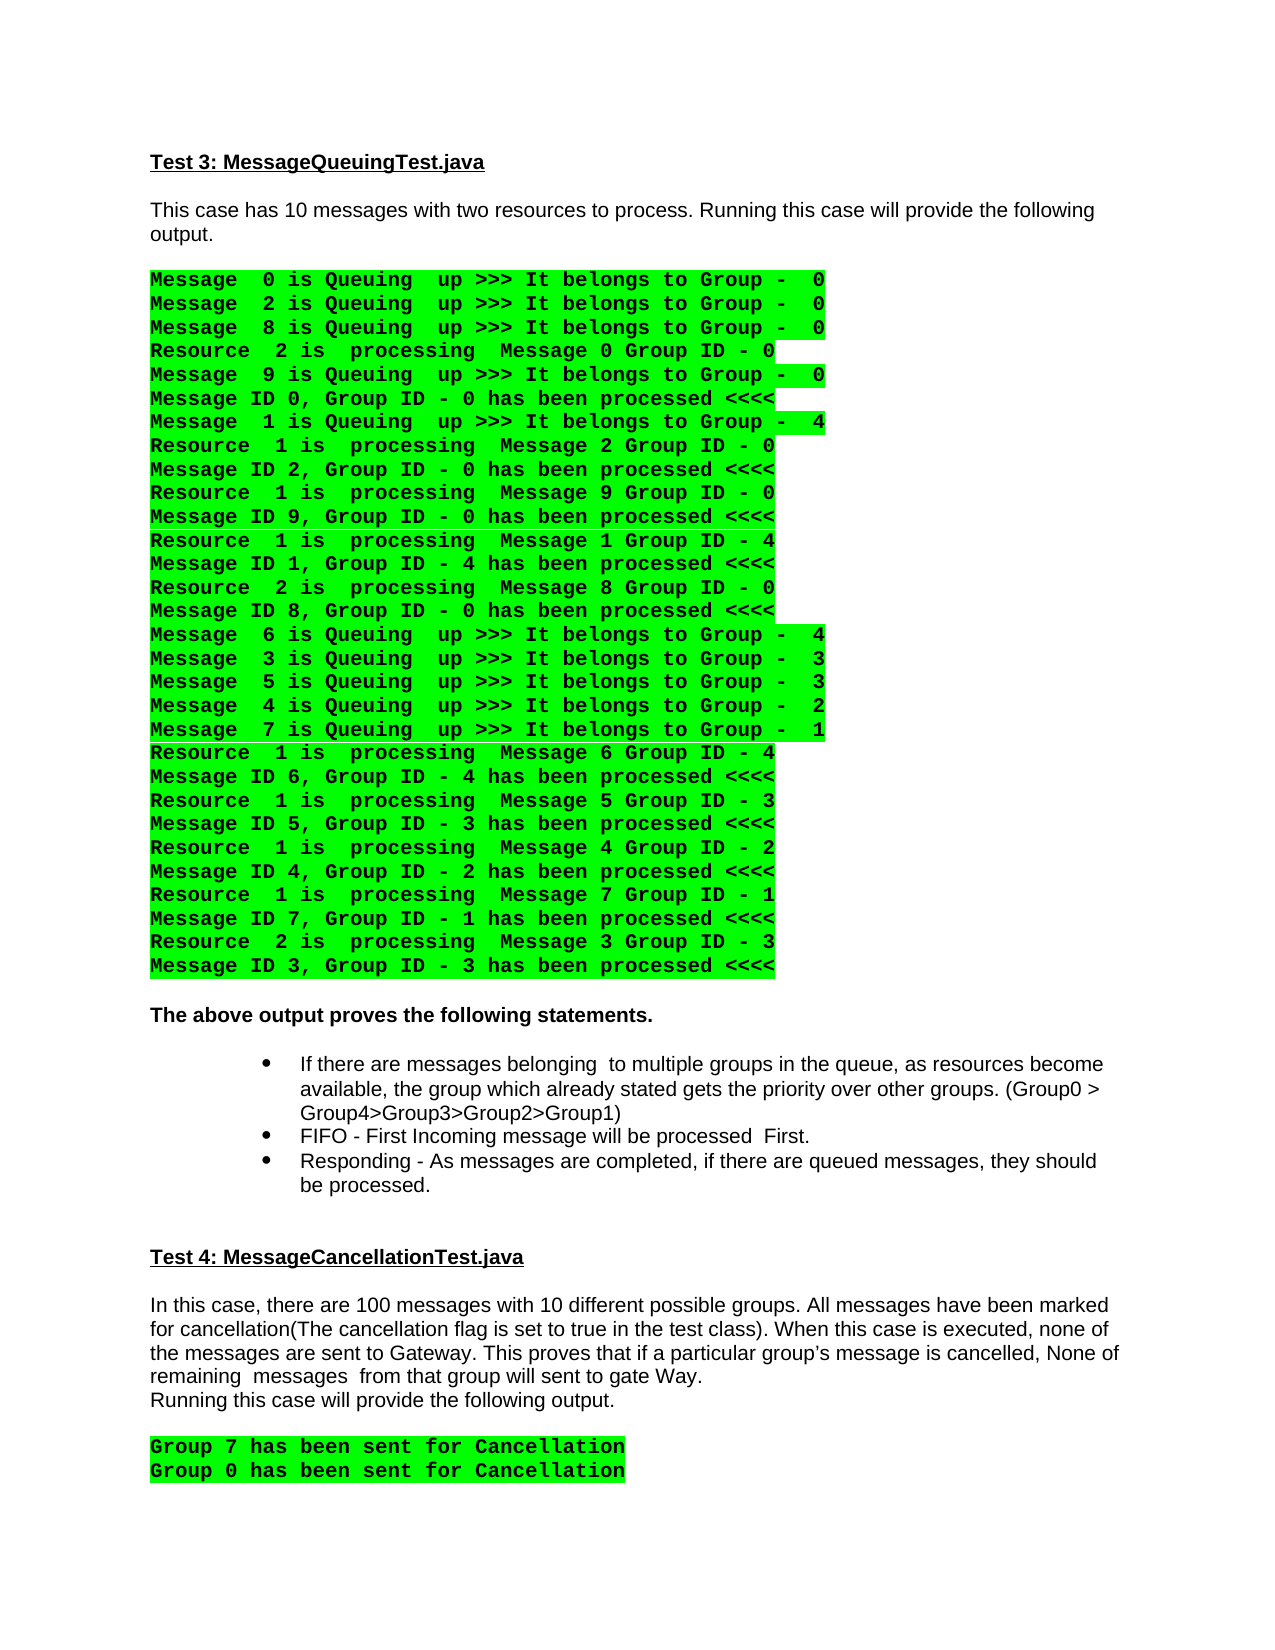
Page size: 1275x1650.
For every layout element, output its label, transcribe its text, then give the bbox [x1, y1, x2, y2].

text Resource 2 is processing Message 3 Group ID - 3 [150, 932, 1125, 955]
text Message ID 5, Group ID - 3 has been processed <<<< [150, 813, 1125, 837]
text The above output proves the following statements. [150, 1002, 1125, 1028]
text In this case, there are 100 messages with 10 different possible groups. All messages have been marked for cancellation(The cancellation flag is set to true in the test class). When this case is executed, none of the messages are sent to Gateway. This proves that if a particular group’s message is cancelled, None of remaining messages from that group will sent to gate Way. [150, 1292, 1125, 1388]
text Message 2 is Queuing up >>> It belongs to Group - 0 [150, 293, 1125, 317]
text Message 4 is Queuing up >>> It belongs to Group - 2 [150, 695, 1125, 719]
text This case has 10 messages with two resources to process. Running this case will provide the following output. [150, 198, 1125, 246]
text Group 7 has been sent for Cancellation [150, 1436, 1125, 1460]
text Message 0 is Queuing up >>> It belongs to Group - 0 [150, 269, 1125, 293]
text Group 0 has been sent for Cancellation [150, 1460, 1125, 1483]
text Message 1 is Queuing up >>> It belongs to Group - 4 [150, 411, 1125, 435]
text Message 8 is Queuing up >>> It belongs to Group - 0 [150, 317, 1125, 340]
list Responding - As messages are completed, if there are queued messages, they should be processed. [262, 1149, 1125, 1197]
text Resource 2 is processing Message 0 Group ID - 0 [150, 340, 1125, 364]
list FIFO - First Incoming message will be processed First. [262, 1124, 1125, 1149]
text Resource 1 is processing Message 9 Group ID - 0 [150, 482, 1125, 506]
text Resource 2 is processing Message 8 Group ID - 0 [150, 577, 1125, 601]
text Message ID 9, Group ID - 0 has been processed <<<< [150, 506, 1125, 529]
text Message 7 is Queuing up >>> It belongs to Group - 1 [150, 719, 1125, 742]
text Message ID 6, Group ID - 4 has been processed <<<< [150, 766, 1125, 790]
list If there are messages belonging to multiple groups in the queue, as resources become available, the group which already stated gets the priority over other groups. (Group0 > Group4>Group3>Group2>Group1) [262, 1052, 1125, 1124]
text Message 5 is Queuing up >>> It belongs to Group - 3 [150, 671, 1125, 695]
text Resource 1 is processing Message 1 Group ID - 4 [150, 529, 1125, 553]
text Message ID 2, Group ID - 0 has been processed <<<< [150, 459, 1125, 482]
text Resource 1 is processing Message 7 Group ID - 1 [150, 884, 1125, 908]
text Resource 1 is processing Message 5 Group ID - 3 [150, 790, 1125, 813]
text Message 3 is Queuing up >>> It belongs to Group - 3 [150, 648, 1125, 671]
text Message ID 7, Group ID - 1 has been processed <<<< [150, 908, 1125, 932]
text Message 9 is Queuing up >>> It belongs to Group - 0 [150, 364, 1125, 388]
text Resource 1 is processing Message 4 Group ID - 2 [150, 837, 1125, 861]
text Message ID 0, Group ID - 0 has been processed <<<< [150, 388, 1125, 411]
text Message ID 8, Group ID - 0 has been processed <<<< [150, 601, 1125, 624]
text Message ID 1, Group ID - 4 has been processed <<<< [150, 553, 1125, 577]
text Running this case will provide the following output. [150, 1388, 1125, 1412]
text Message 6 is Queuing up >>> It belongs to Group - 4 [150, 624, 1125, 648]
text Resource 1 is processing Message 6 Group ID - 4 [150, 742, 1125, 766]
text Resource 1 is processing Message 2 Group ID - 0 [150, 435, 1125, 459]
text Test 4: MessageCancellationTest.java [150, 1245, 1125, 1269]
text Message ID 3, Group ID - 3 has been processed <<<< [150, 955, 1125, 979]
text Message ID 4, Group ID - 2 has been processed <<<< [150, 861, 1125, 884]
text Test 3: MessageQueuingTest.java [150, 150, 1125, 174]
